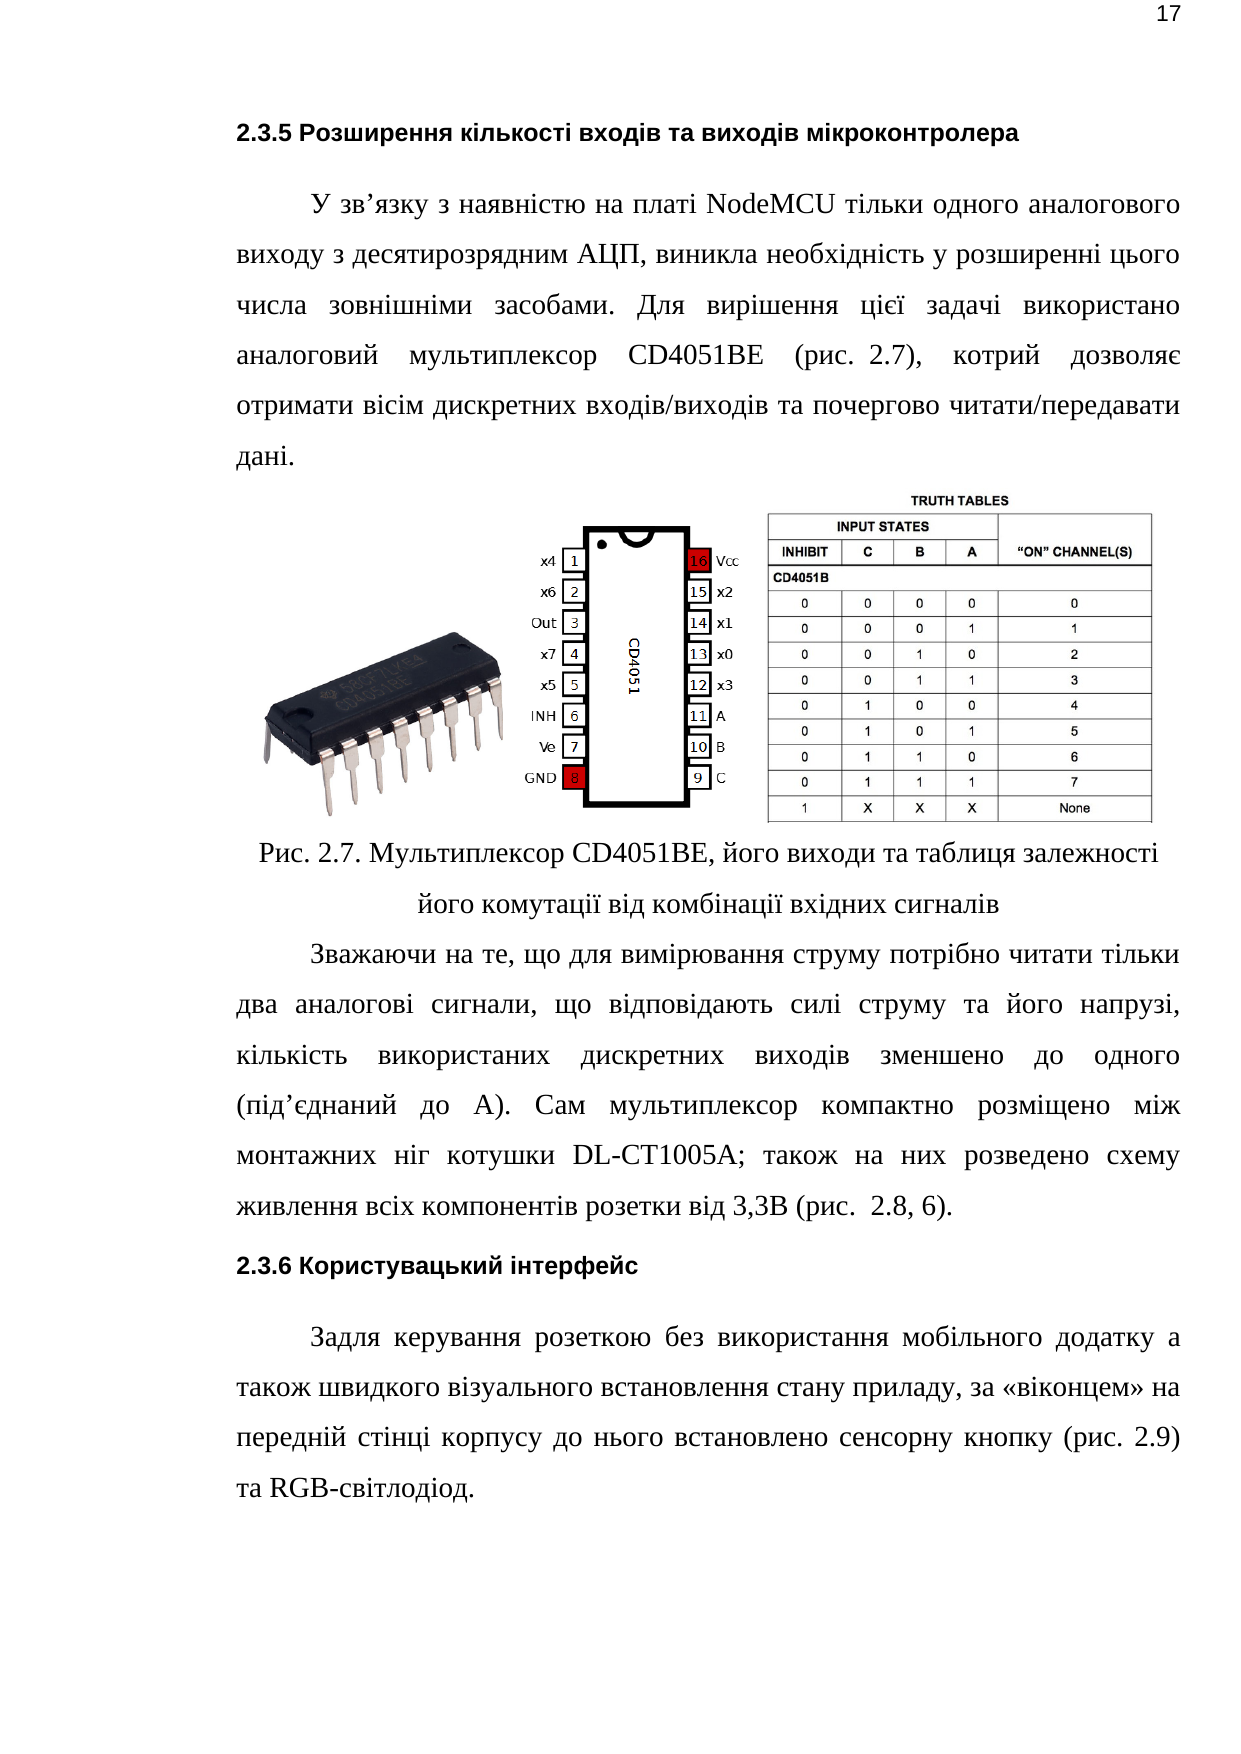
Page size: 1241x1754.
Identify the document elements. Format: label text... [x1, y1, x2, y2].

text Зважаючи на те, що для вимірювання струму потрібно читати тільки два аналогові сигнали, що відповідають силі струму та його напрузі, кількість використаних дискретних виходів зменшено до одного (під’єднаний до A). Сам мультиплексор компактно розміщено між монтажних ніг котушки DL-CT1005A; також на них розведено схему живлення всіх компонентів розетки від 3,3В (рис. 2.8, 6). [236, 936, 1181, 1221]
text Задля керування розеткою без використання мобільного додатку а також швидкого візуального встановлення стану приладу, за «віконцем» на передній стінці корпусу до нього встановлено сенсорну кнопку (рис. 2.9) та RGB-світлодіод. [236, 1319, 1181, 1503]
text Рис. 2.7. Мультиплексор CD4051BE, його виходи та таблиця залежності його комутації від комбінації вхідних сигналів [236, 836, 1181, 919]
picture [261, 488, 1156, 823]
subtitle 2.3.6 Користувацький інтерфейс [236, 1251, 1181, 1279]
text У зв’язку з наявністю на платі NodeMCU тільки одного аналогового виходу з десятирозрядним АЦП, виникла необхідність у розширенні цього числа зовнішніми засобами. Для вирішення цієї задачі використано аналоговий мультиплексор CD4051BE (рис. 2.7), котрий дозволяє отримати вісім дискретних входів/виходів та почергово читати/передавати дані. [236, 186, 1181, 471]
subtitle 2.3.5 Розширення кількості входів та виходів мікроконтролера [236, 118, 1181, 147]
